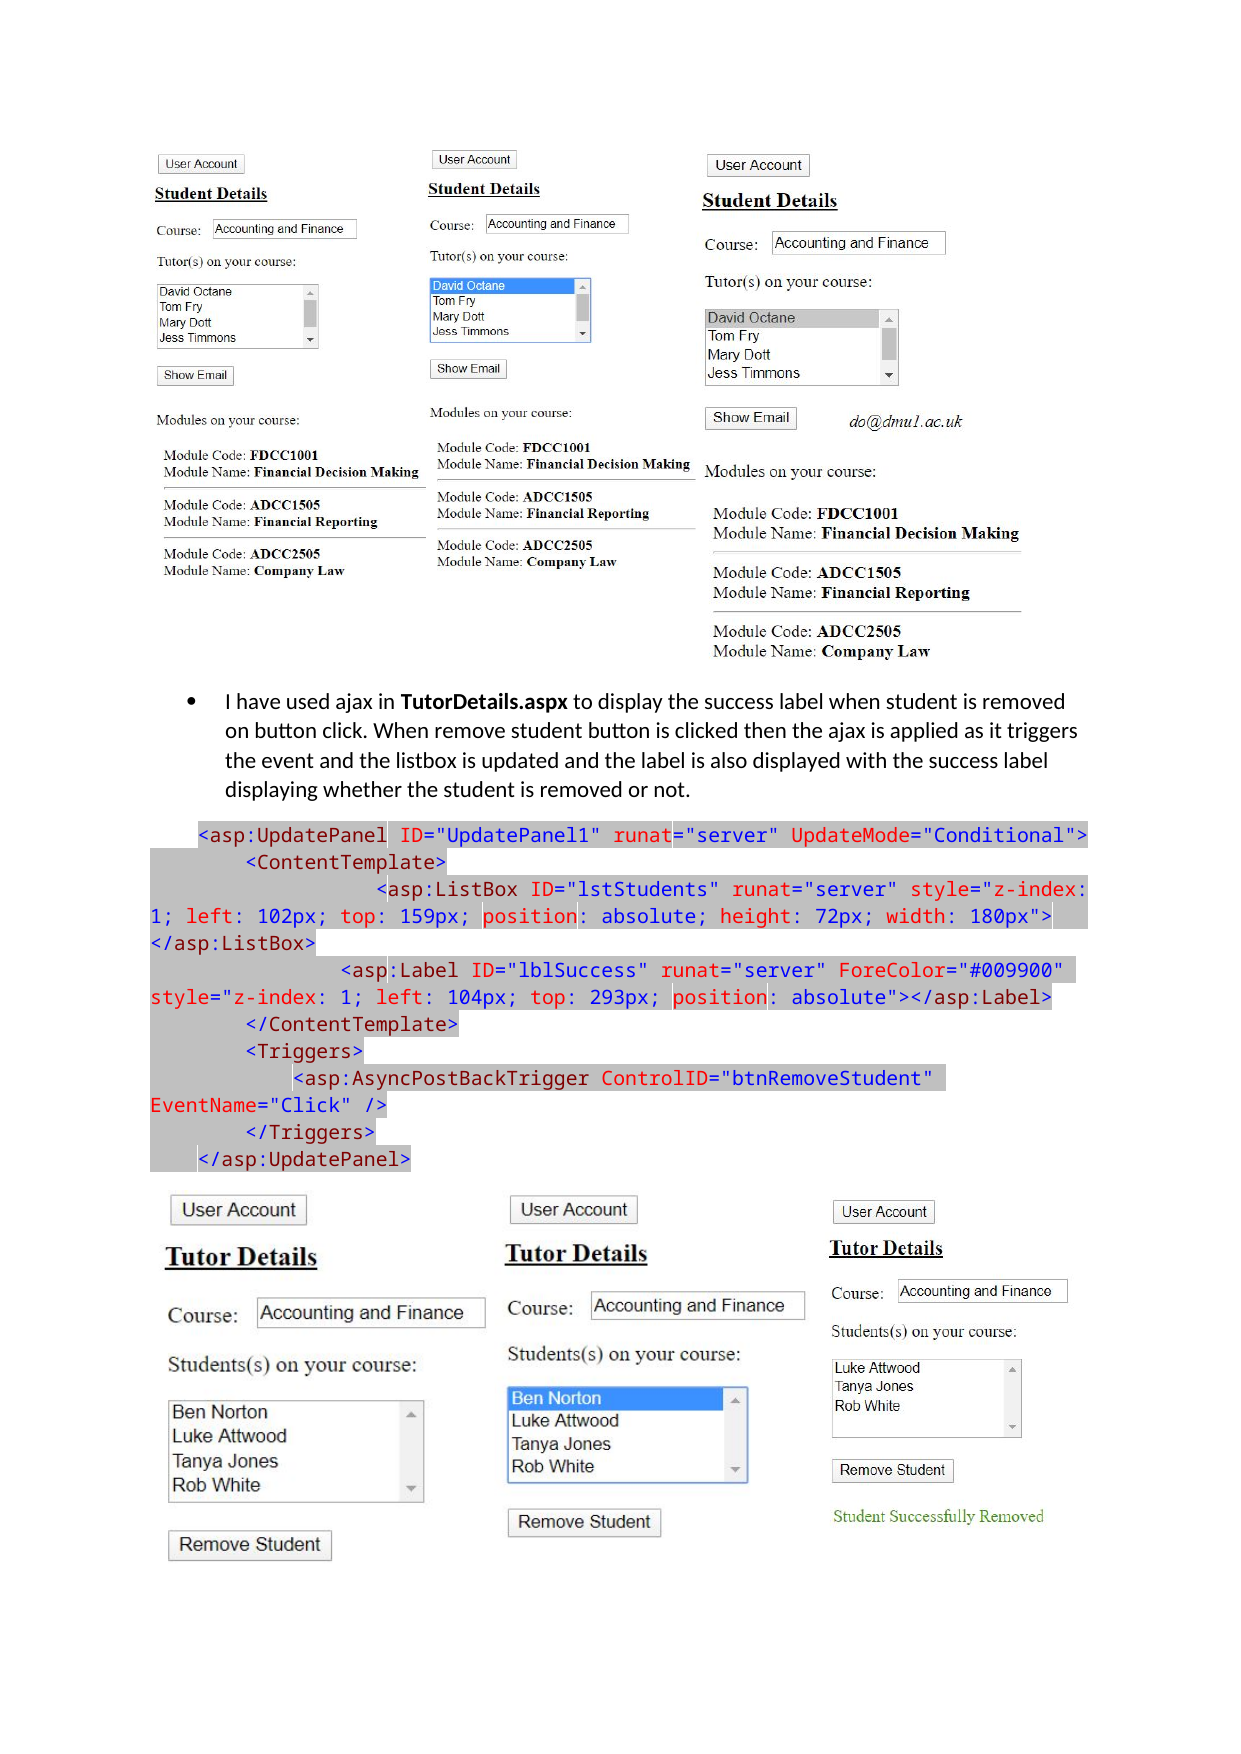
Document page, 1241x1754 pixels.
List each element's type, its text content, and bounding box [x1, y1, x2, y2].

text <asp:Label ID="lblSuccess" runat="server" ForeColor="#009900" style="z-index: 1; left: 104px; top: 293px; position: absolute"></asp:Label> [150, 956, 1090, 1010]
text </asp:UpdatePanel> [150, 1145, 1090, 1172]
text <asp:ListBox ID="lstStudents" runat="server" style="z-index: 1; left: 102px; top: 159px; position: absolute; height: 72px; width: 180px"> </asp:ListBox> [150, 875, 1090, 956]
text <ContentTemplate> [150, 848, 1090, 875]
text <asp:AsyncPostBackTrigger ControlID="btnRemoveStudent" EventName="Click" /> [150, 1064, 1090, 1118]
text </ContentTemplate> [150, 1010, 1090, 1037]
list I have used ajax in TutorDetails.aspx to display the success label when student is removed on button click. When remove student button is clicked then the ajax is applied as it triggers the event and the listbox is updated and the label is also displayed with the success label displaying whether the student is removed or not. [187, 687, 1090, 803]
text </Triggers> [150, 1118, 1090, 1145]
text <Triggers> [150, 1037, 1090, 1064]
text <asp:UpdatePanel ID="UpdatePanel1" runat="server" UpdateMode="Conditional"> [150, 821, 1090, 848]
